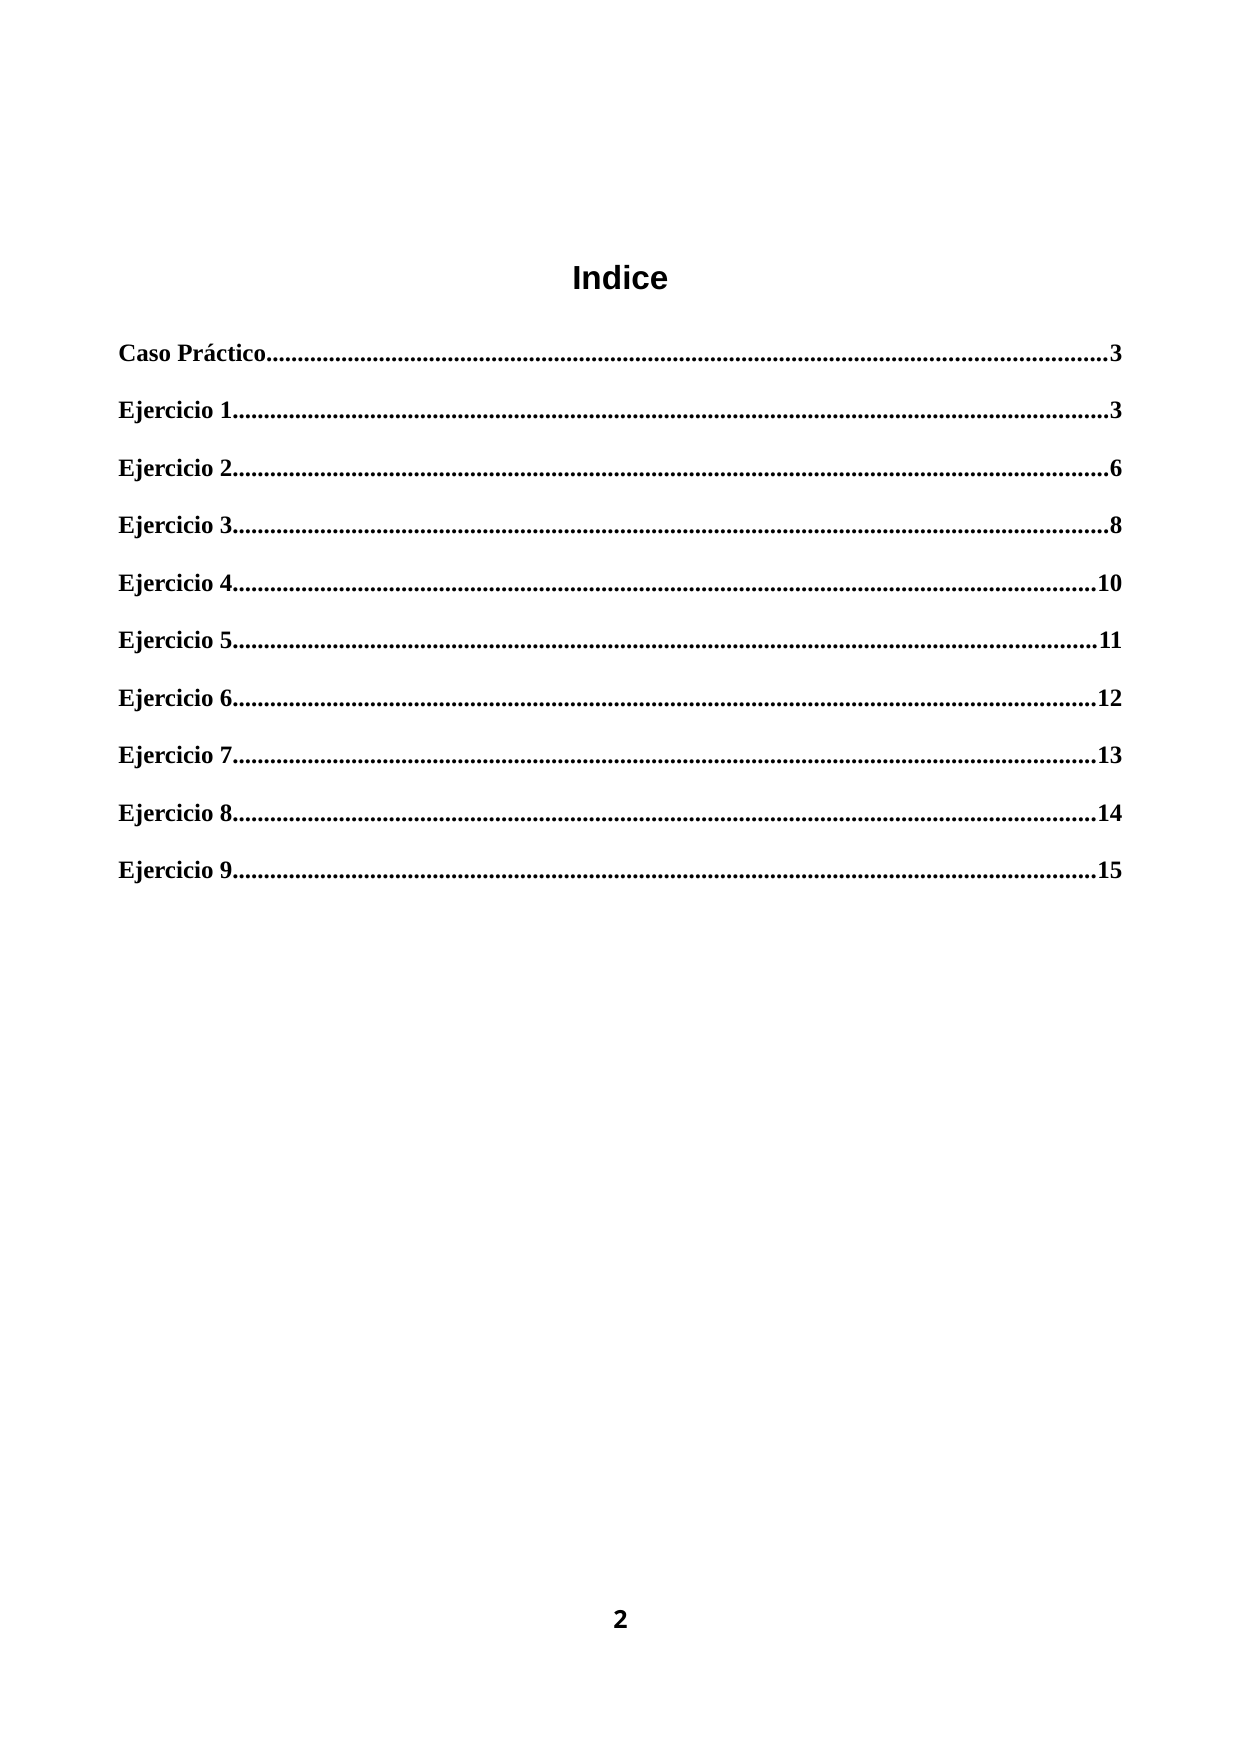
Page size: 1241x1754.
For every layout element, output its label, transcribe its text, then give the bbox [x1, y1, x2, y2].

text Ejercicio 2 6 [118, 453, 1122, 482]
text Ejercicio 1 3 [118, 395, 1122, 424]
text Ejercicio 4 10 [118, 568, 1122, 597]
text Ejercicio 6 12 [118, 683, 1122, 712]
text Ejercicio 3 8 [118, 510, 1122, 539]
subtitle Indice [118, 258, 1122, 297]
text Caso Práctico 3 [118, 338, 1122, 367]
text Ejercicio 5 11 [118, 625, 1122, 654]
text Ejercicio 9 15 [118, 855, 1122, 884]
text Ejercicio 8 14 [118, 798, 1122, 827]
text Ejercicio 7 13 [118, 740, 1122, 769]
